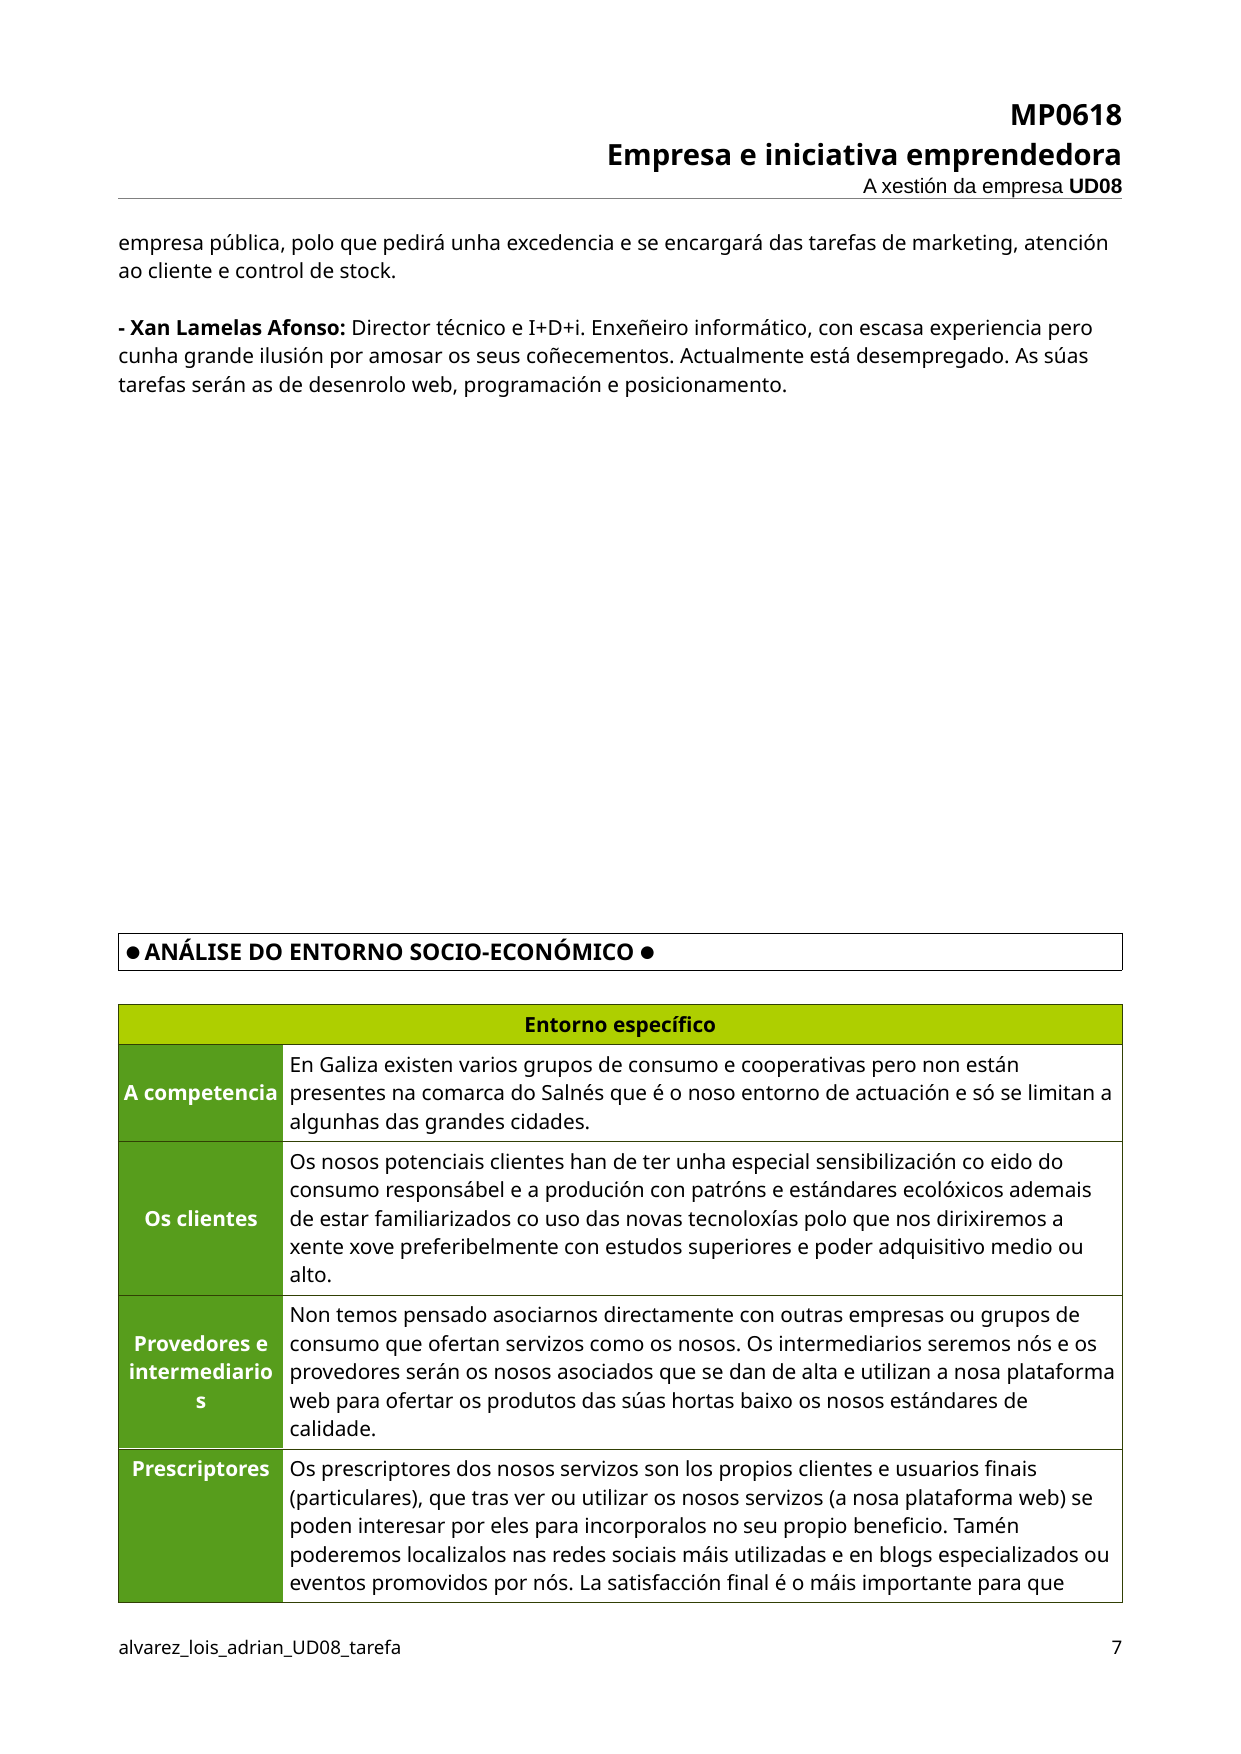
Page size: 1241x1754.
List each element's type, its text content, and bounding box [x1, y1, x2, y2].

table_header Entorno específico [119, 1005, 1122, 1044]
text empresa pública, polo que pedirá unha excedencia e se encargará das tarefas de marketing, atención ao cliente e control de stock. [118, 228, 1122, 284]
table_cell Prescriptores [119, 1450, 283, 1602]
table_cell En Galiza existen varios grupos de consumo e cooperativas pero non están presentes na comarca do Salnés que é o noso entorno de actuación e só se limitan a algunhas das grandes cidades. [284, 1045, 1122, 1141]
table_cell Os nosos potenciais clientes han de ter unha especial sensibilización co eido do consumo responsábel e a produción con patróns e estándares ecolóxicos ademais de estar familiarizados co uso das novas tecnoloxías polo que nos dirixiremos a xente xove preferibelmente con estudos superiores e poder adquisitivo medio ou alto. [284, 1142, 1122, 1295]
text ● ANÁLISE DO ENTORNO SOCIO-ECONÓMICO ● [119, 934, 1122, 970]
table_cell Os clientes [119, 1142, 283, 1295]
text - Xan Lamelas Afonso: Director técnico e I+D+i. Enxeñeiro informático, con escasa experiencia pero cunha grande ilusión por amosar os seus coñecementos. Actualmente está desempregado. As súas tarefas serán as de desenrolo web, programación e posicionamento. [118, 313, 1122, 398]
table_cell A competencia [119, 1045, 283, 1141]
table_cell Non temos pensado asociarnos directamente con outras empresas ou grupos de consumo que ofertan servizos como os nosos. Os intermediarios seremos nós e os provedores serán os nosos asociados que se dan de alta e utilizan a nosa plataforma web para ofertar os produtos das súas hortas baixo os nosos estándares de calidade. [284, 1296, 1122, 1448]
table_cell Os prescriptores dos nosos servizos son los propios clientes e usuarios finais (particulares), que tras ver ou utilizar os nosos servizos (a nosa plataforma web) se poden interesar por eles para incorporalos no seu propio beneficio. Tamén poderemos localizalos nas redes sociais máis utilizadas e en blogs especializados ou eventos promovidos por nós. La satisfacción final é o máis importante para que [284, 1450, 1122, 1602]
table_cell Provedores e intermediarios [119, 1296, 283, 1448]
